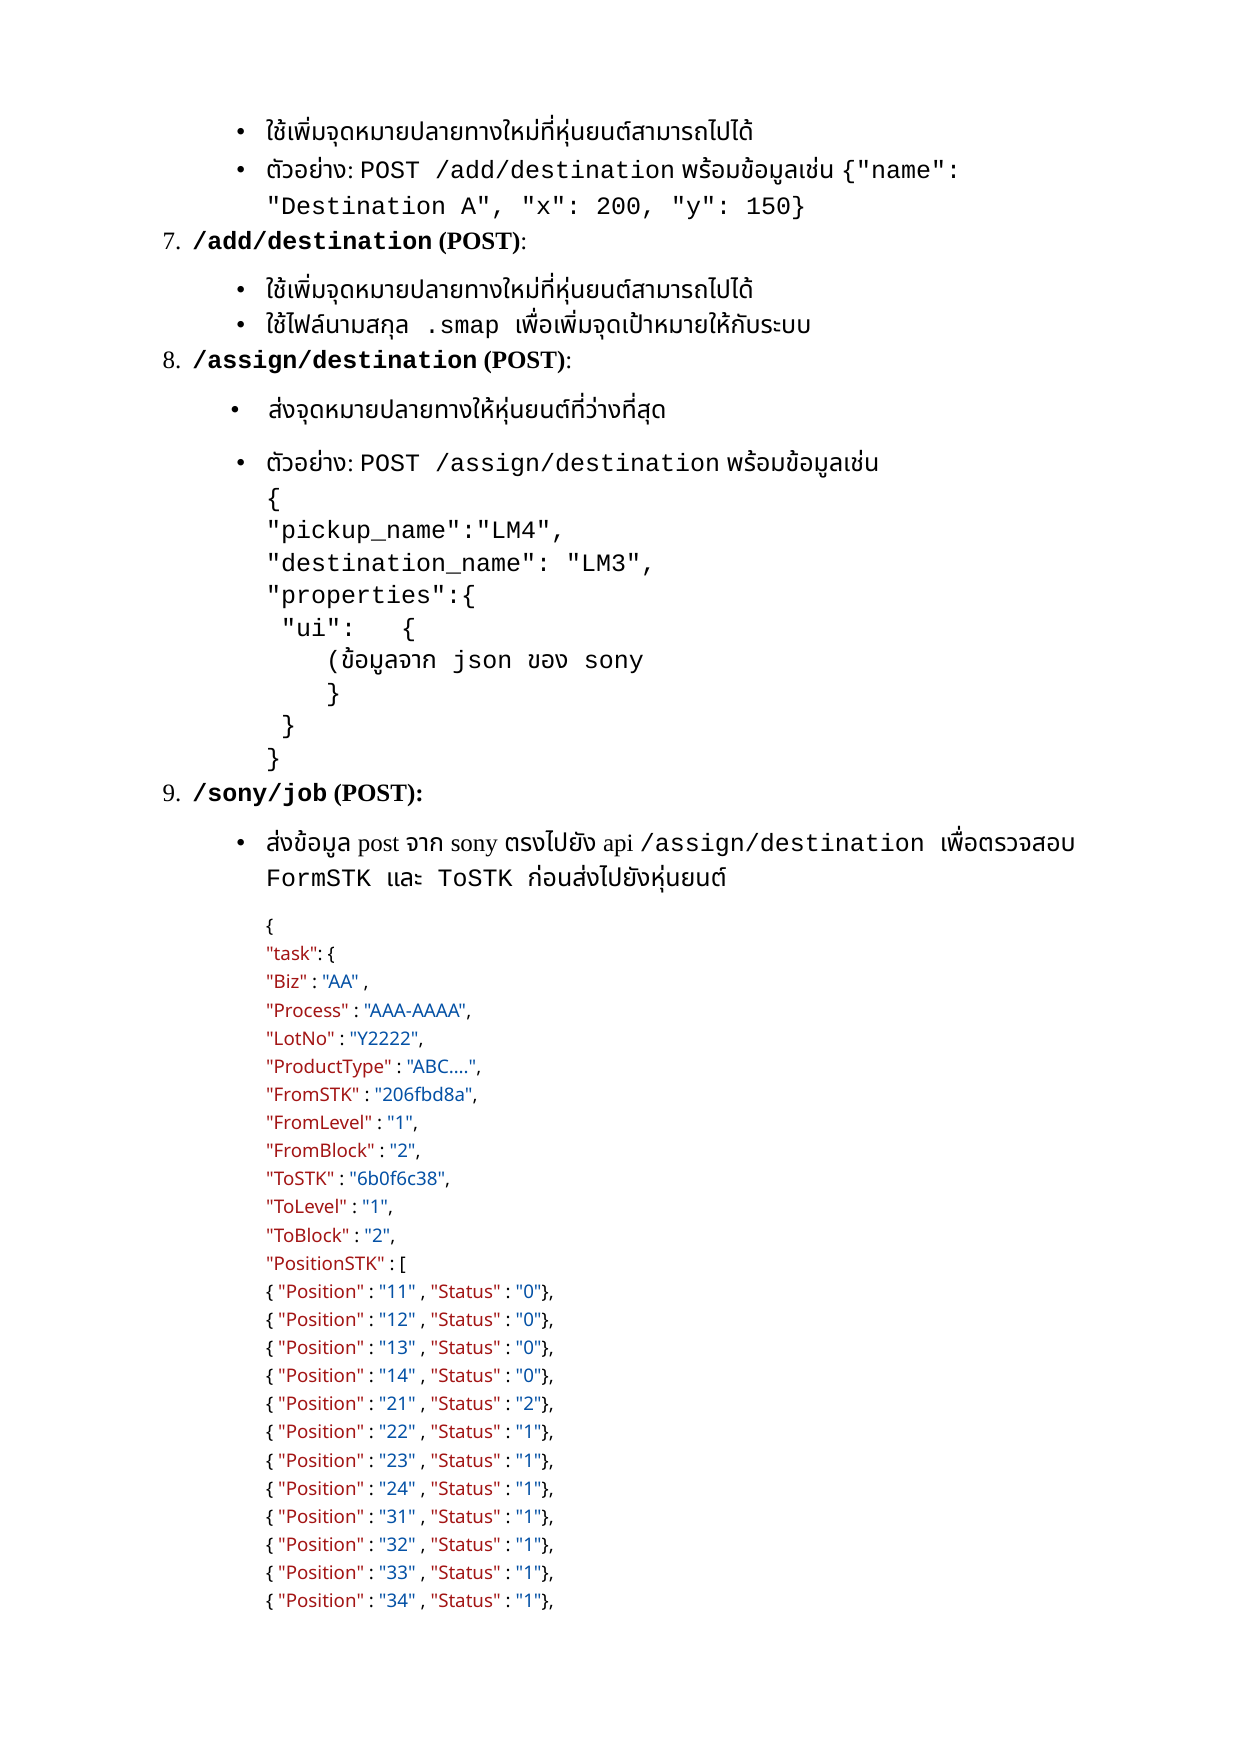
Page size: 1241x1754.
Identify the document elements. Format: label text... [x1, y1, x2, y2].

text "ToLevel" : "1", [118, 1191, 1122, 1219]
list ใช้เพิ่มจุดหมายปลายทางใหม่ที่หุ่นยนต์สามารถไปได้ [236, 118, 1122, 151]
list /add/destination (POST): [162, 226, 1122, 257]
text "FromLevel" : "1", [118, 1107, 1122, 1135]
text "ProductType" : "ABC….", [118, 1051, 1122, 1079]
text { "Position" : "11" , "Status" : "0"}, [118, 1276, 1122, 1304]
list /assign/destination (POST): [162, 346, 1122, 376]
list ส่งจุดหมายปลายทางให้หุ่นยนต์ที่ว่างที่สุด [231, 396, 1122, 428]
text { "Position" : "13" , "Status" : "0"}, [118, 1332, 1122, 1360]
text { "Position" : "23" , "Status" : "1"}, [118, 1444, 1122, 1472]
list { [236, 913, 1122, 938]
text { "Position" : "31" , "Status" : "1"}, [118, 1501, 1122, 1529]
list ใช้เพิ่มจุดหมายปลายทางใหม่ที่หุ่นยนต์สามารถไปได้ [236, 276, 1122, 308]
text { "Position" : "24" , "Status" : "1"}, [118, 1472, 1122, 1501]
text { "Position" : "14" , "Status" : "0"}, [118, 1360, 1122, 1388]
text "LotNo" : "Y2222", [118, 1022, 1122, 1051]
text { "Position" : "21" , "Status" : "2"}, [118, 1388, 1122, 1416]
list ใช้ไฟล์นามสกุล .smap เพื่อเพิ่มจุดเป้าหมายให้กับระบบ [236, 313, 1122, 341]
list ตัวอย่าง: POST /assign/destination พร้อมข้อมูลเช่น { "pickup_name":"LM4", [236, 448, 1122, 546]
text "ToSTK" : "6b0f6c38", [118, 1163, 1122, 1191]
list "destination_name": "LM3", "properties":{ "ui": { (ข้อมูลจาก json ของ sony } } } [236, 550, 1122, 774]
text "FromBlock" : "2", [118, 1135, 1122, 1163]
text "ToBlock" : "2", [118, 1219, 1122, 1247]
text "Biz" : "AA" , [118, 966, 1122, 994]
text { "Position" : "33" , "Status" : "1"}, [118, 1557, 1122, 1585]
text { "Position" : "12" , "Status" : "0"}, [118, 1304, 1122, 1332]
text "Process" : "AAA-AAAA", [118, 994, 1122, 1022]
text "FromSTK" : "206fbd8a", [118, 1079, 1122, 1107]
list ส่งข้อมูล post จาก sony ตรงไปยัง api /assign/destination เพื่อตรวจสอบ FormSTK และ ToSTK ก่อนส่งไปยังหุ่นยนต์ [236, 828, 1122, 894]
text { "Position" : "32" , "Status" : "1"}, [118, 1529, 1122, 1557]
list ตัวอย่าง: POST /add/destination พร้อมข้อมูลเช่น {"name": "Destination A", "x": 200, "y": 150} [236, 156, 1122, 222]
text { "Position" : "34" , "Status" : "1"}, [118, 1585, 1122, 1613]
text "task": { [118, 938, 1122, 966]
text "PositionSTK" : [ [118, 1247, 1122, 1276]
text { "Position" : "22" , "Status" : "1"}, [118, 1416, 1122, 1444]
list /sony/job (POST): [162, 778, 1122, 809]
